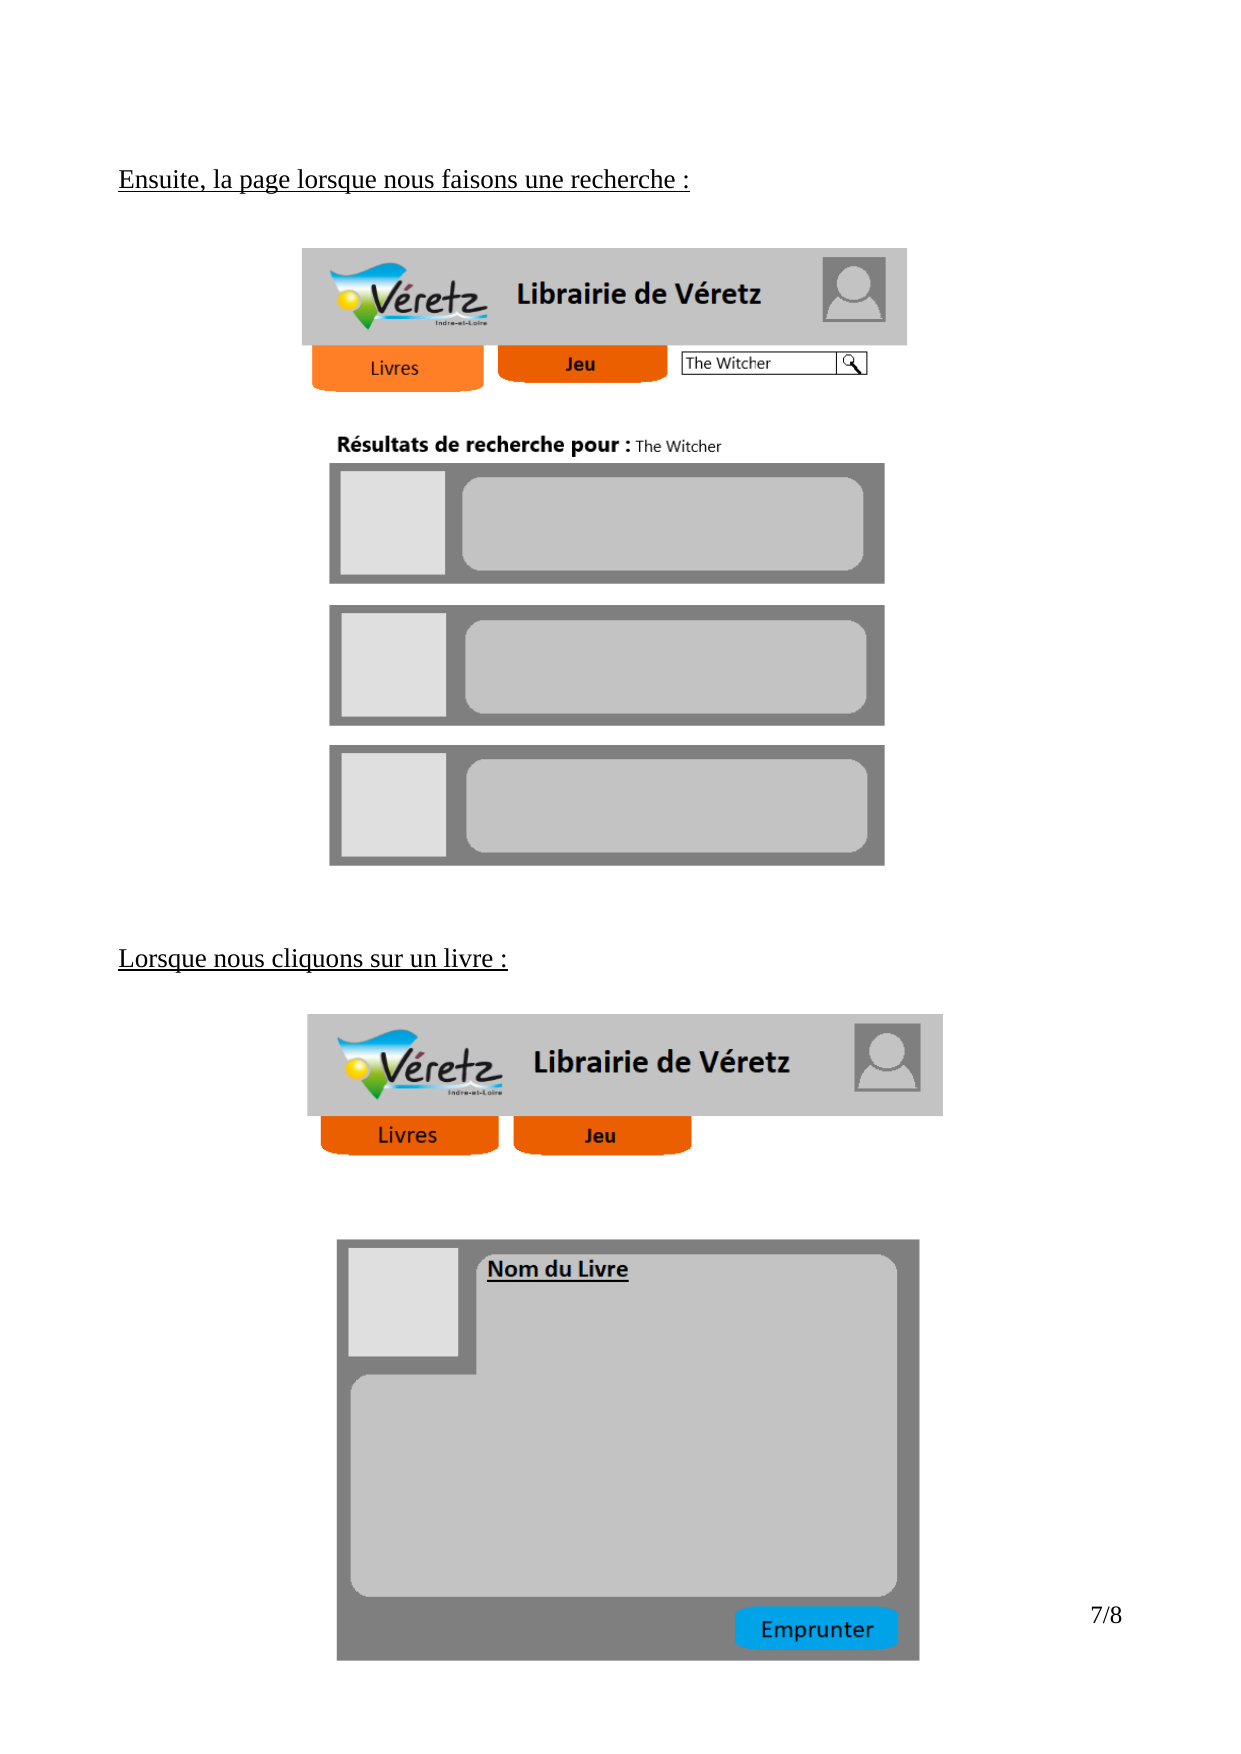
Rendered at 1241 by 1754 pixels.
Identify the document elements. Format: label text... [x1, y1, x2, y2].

picture [301, 248, 908, 886]
text Lorsque nous cliquons sur un livre : [118, 942, 1122, 973]
text Ensuite, la page lorsque nous faisons une recherche : [118, 164, 1122, 195]
picture [307, 1014, 943, 1683]
